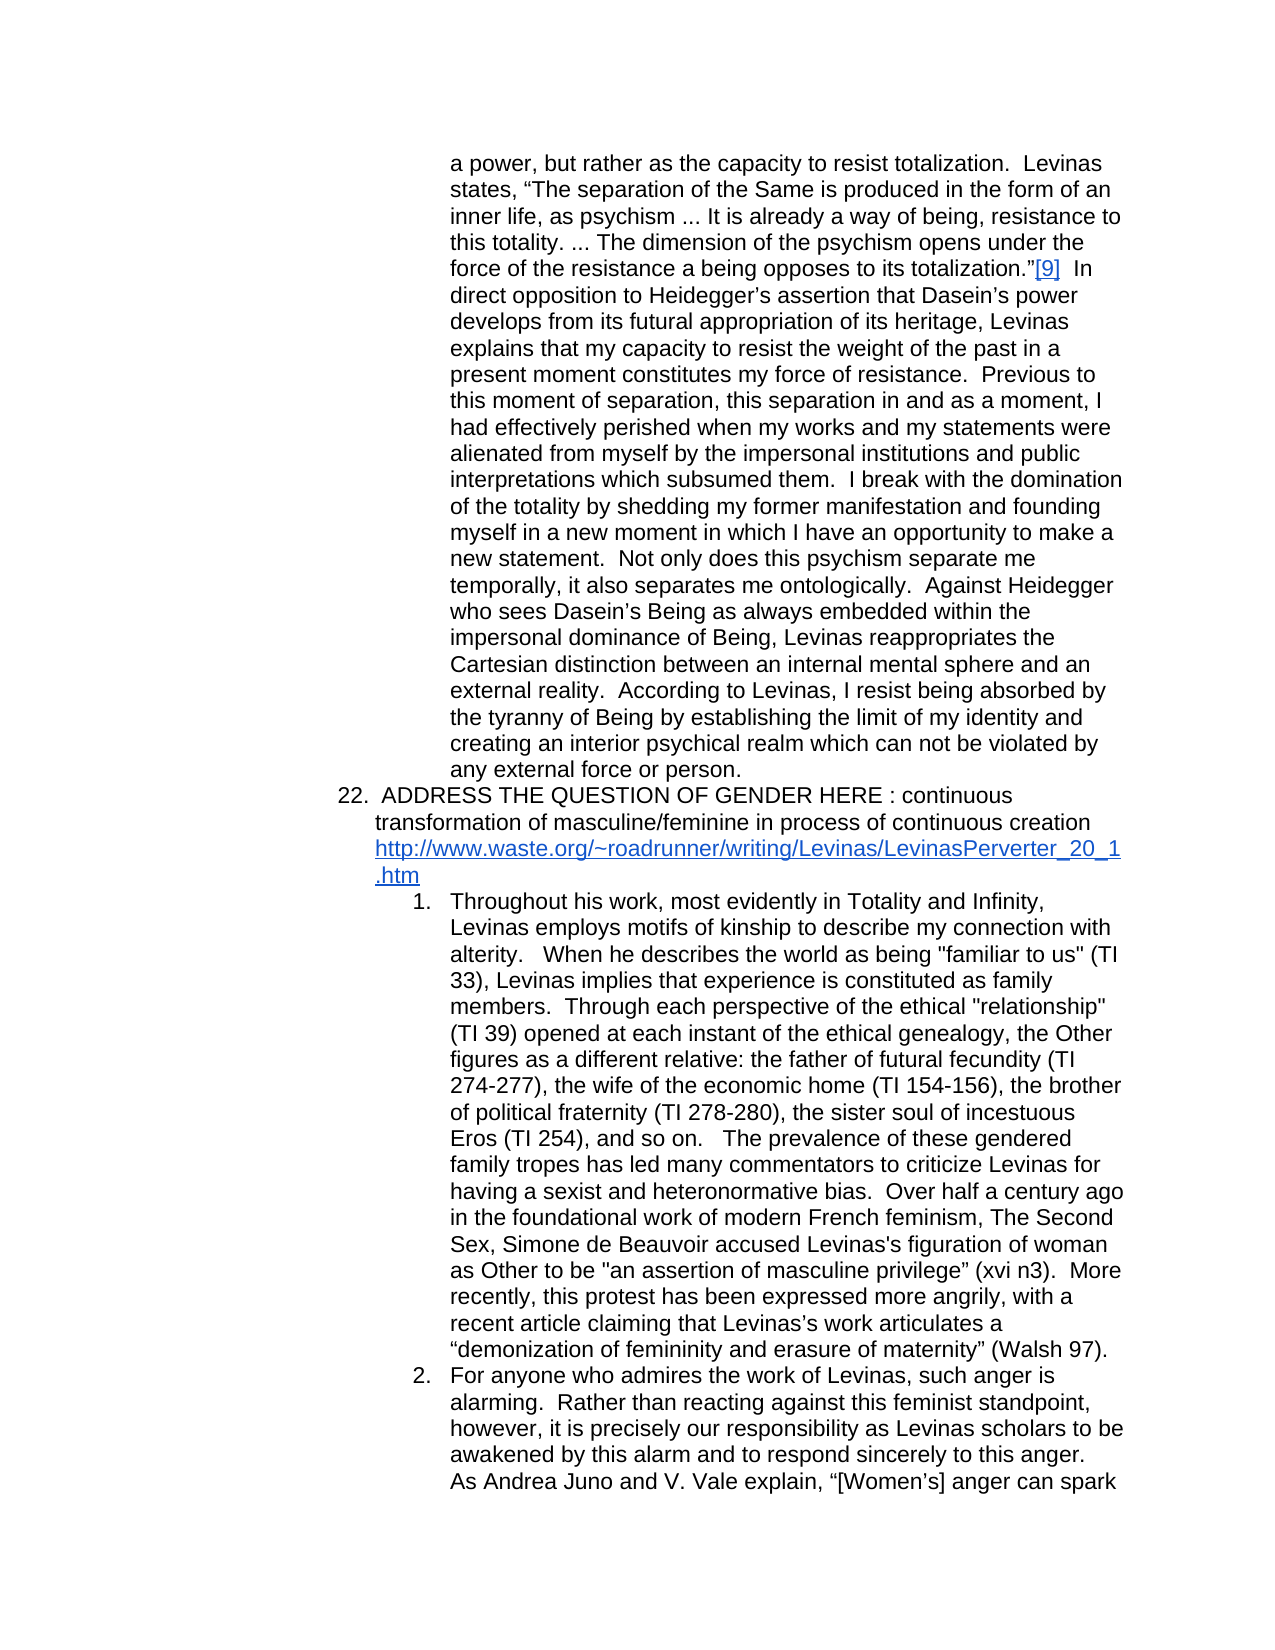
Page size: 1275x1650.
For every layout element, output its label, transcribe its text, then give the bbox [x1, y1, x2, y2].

list ADDRESS THE QUESTION OF GENDER HERE : continuous transformation of masculine/feminine in process of continuous creation http://www.waste.org/~roadrunner/writing/Levinas/LevinasPerverter_20_1.htm [337, 782, 1125, 888]
list a power, but rather as the capacity to resist totalization. Levinas states, “The separation of the Same is produced in the form of an inner life, as psychism ... It is already a way of being, resistance to this totality. ... The dimension of the psychism opens under the force of the resistance a being opposes to its totalization.”[9] In direct opposition to Heidegger’s assertion that Dasein’s power develops from its futural appropriation of its heritage, Levinas explains that my capacity to resist the weight of the past in a present moment constitutes my force of resistance. Previous to this moment of separation, this separation in and as a moment, I had effectively perished when my works and my statements were alienated from myself by the impersonal institutions and public interpretations which subsumed them. I break with the domination of the totality by shedding my former manifestation and founding myself in a new moment in which I have an opportunity to make a new statement. Not only does this psychism separate me temporally, it also separates me ontologically. Against Heidegger who sees Dasein’s Being as always embedded within the impersonal dominance of Being, Levinas reappropriates the Cartesian distinction between an internal mental sphere and an external reality. According to Levinas, I resist being absorbed by the tyranny of Being by establishing the limit of my identity and creating an interior psychical realm which can not be violated by any external force or person. [412, 150, 1125, 782]
list Throughout his work, most evidently in Totality and Infinity, Levinas employs motifs of kinship to describe my connection with alterity. When he describes the world as being "familiar to us" (TI 33), Levinas implies that experience is constituted as family members. Through each perspective of the ethical "relationship" (TI 39) opened at each instant of the ethical genealogy, the Other figures as a different relative: the father of futural fecundity (TI 274-277), the wife of the economic home (TI 154-156), the brother of political fraternity (TI 278-280), the sister soul of incestuous Eros (TI 254), and so on. The prevalence of these gendered family tropes has led many commentators to criticize Levinas for having a sexist and heteronormative bias. Over half a century ago in the foundational work of modern French feminism, The Second Sex, Simone de Beauvoir accused Levinas's figuration of woman as Other to be "an assertion of masculine privilege” (xvi n3). More recently, this protest has been expressed more angrily, with a recent article claiming that Levinas’s work articulates a “demonization of femininity and erasure of maternity” (Walsh 97). [412, 888, 1125, 1362]
list For anyone who admires the work of Levinas, such anger is alarming. Rather than reacting against this feminist standpoint, however, it is precisely our responsibility as Levinas scholars to be awakened by this alarm and to respond sincerely to this anger. As Andrea Juno and V. Vale explain, “[Women’s] anger can spark [412, 1362, 1125, 1494]
